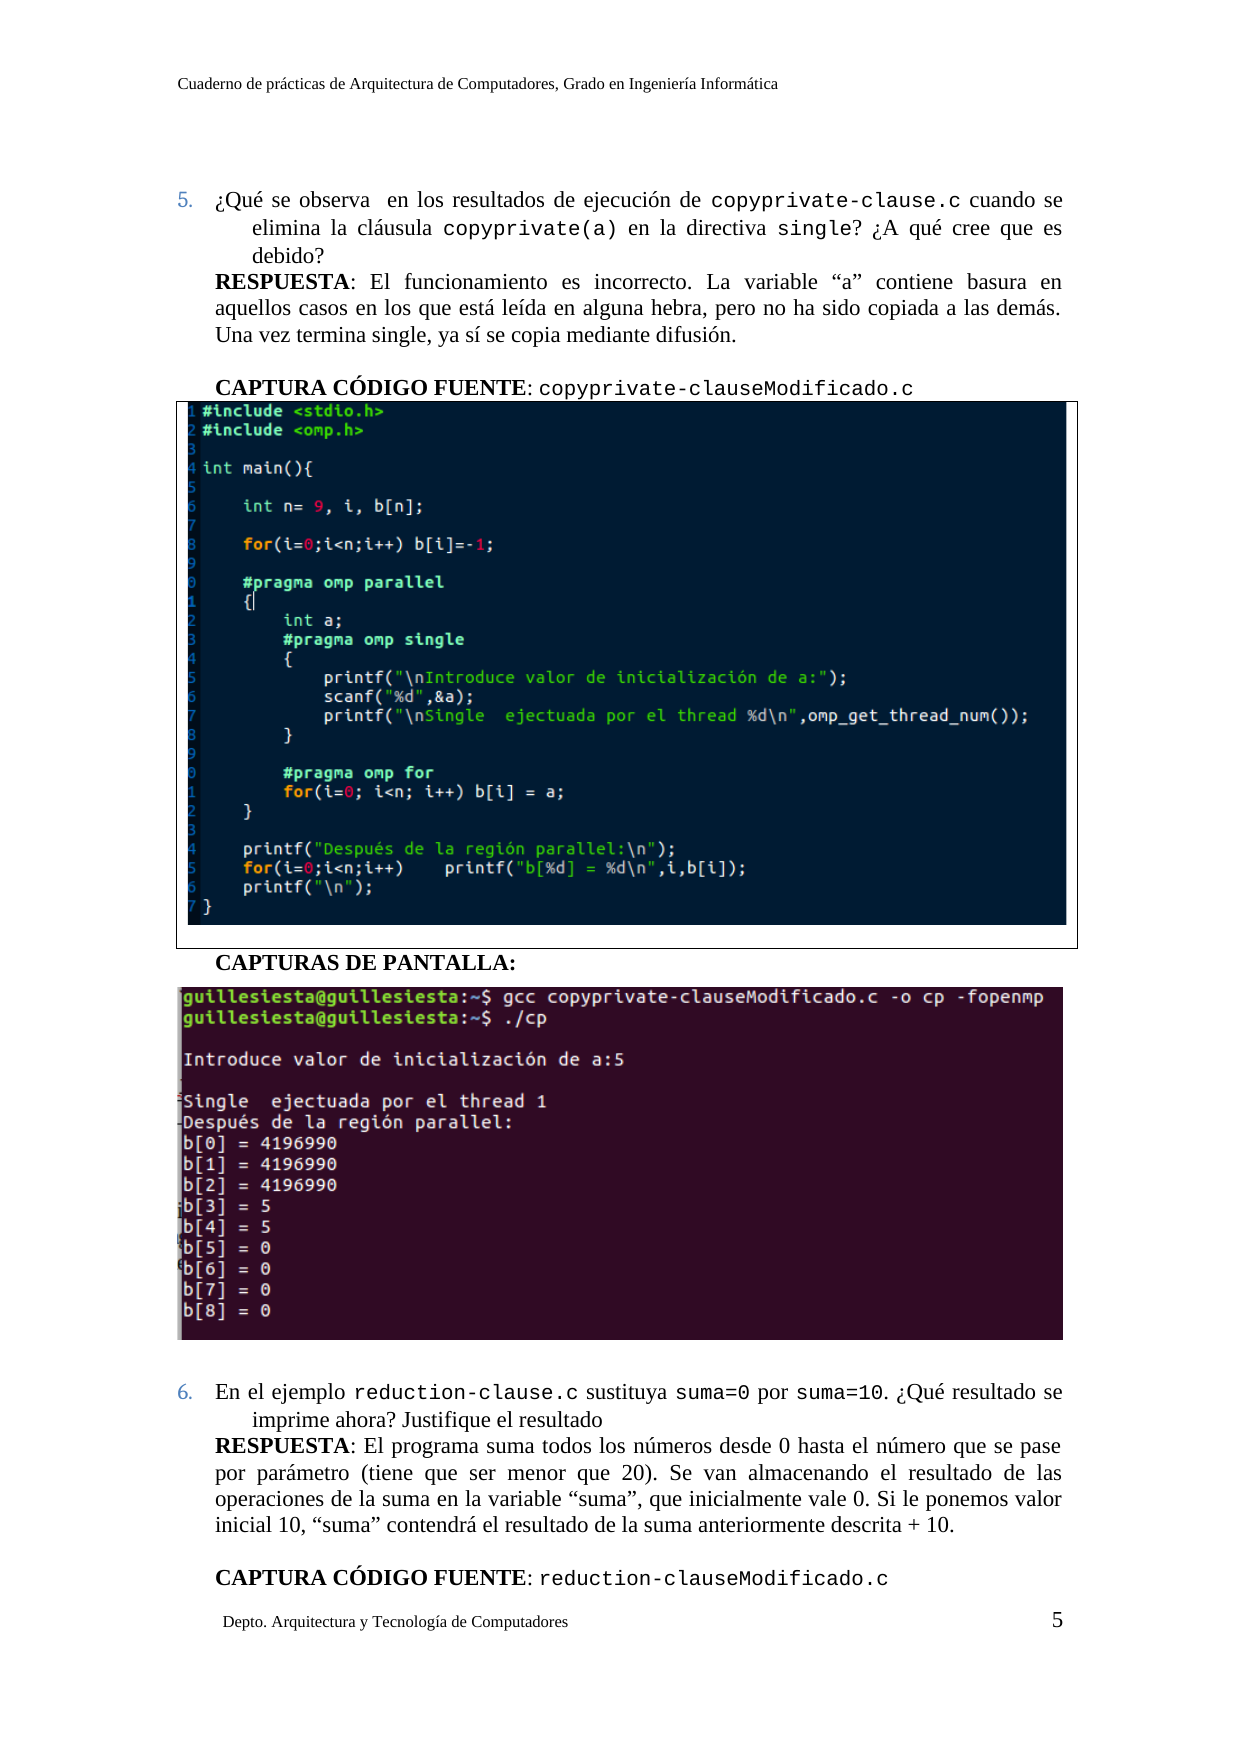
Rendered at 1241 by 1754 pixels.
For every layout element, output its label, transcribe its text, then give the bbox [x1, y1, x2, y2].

list En el ejemplo reduction-clause.c sustituya suma=0 por suma=10. ¿Qué resultado se imprime ahora? Justifique el resultado [177, 1378, 1063, 1432]
picture [187, 402, 1067, 925]
text RESPUESTA: El programa suma todos los números desde 0 hasta el número que se pase por parámetro (tiene que ser menor que 20). Se van almacenando el resultado de las operaciones de la suma en la variable “suma”, que inicialmente vale 0. Si le ponemos valor inicial 10, “suma” contendrá el resultado de la suma anteriormente descrita + 10. [215, 1432, 1063, 1538]
picture [177, 987, 1063, 1340]
text CAPTURA CÓDIGO FUENTE: copyprivate-clauseModificado.c [215, 373, 1063, 401]
text CAPTURA CÓDIGO FUENTE: reduction-clauseModificado.c [215, 1564, 1063, 1592]
text RESPUESTA: El funcionamiento es incorrecto. La variable “a” contiene basura en aquellos casos en los que está leída en alguna hebra, pero no ha sido copiada a las demás. Una vez termina single, ya sí se copia mediante difusión. [215, 268, 1063, 347]
table_header [177, 402, 1077, 948]
list ¿Qué se observa en los resultados de ejecución de copyprivate-clause.c cuando se elimina la cláusula copyprivate(a) en la directiva single? ¿A qué cree que es debido? [177, 187, 1063, 268]
text CAPTURAS DE PANTALLA: [215, 949, 1063, 975]
